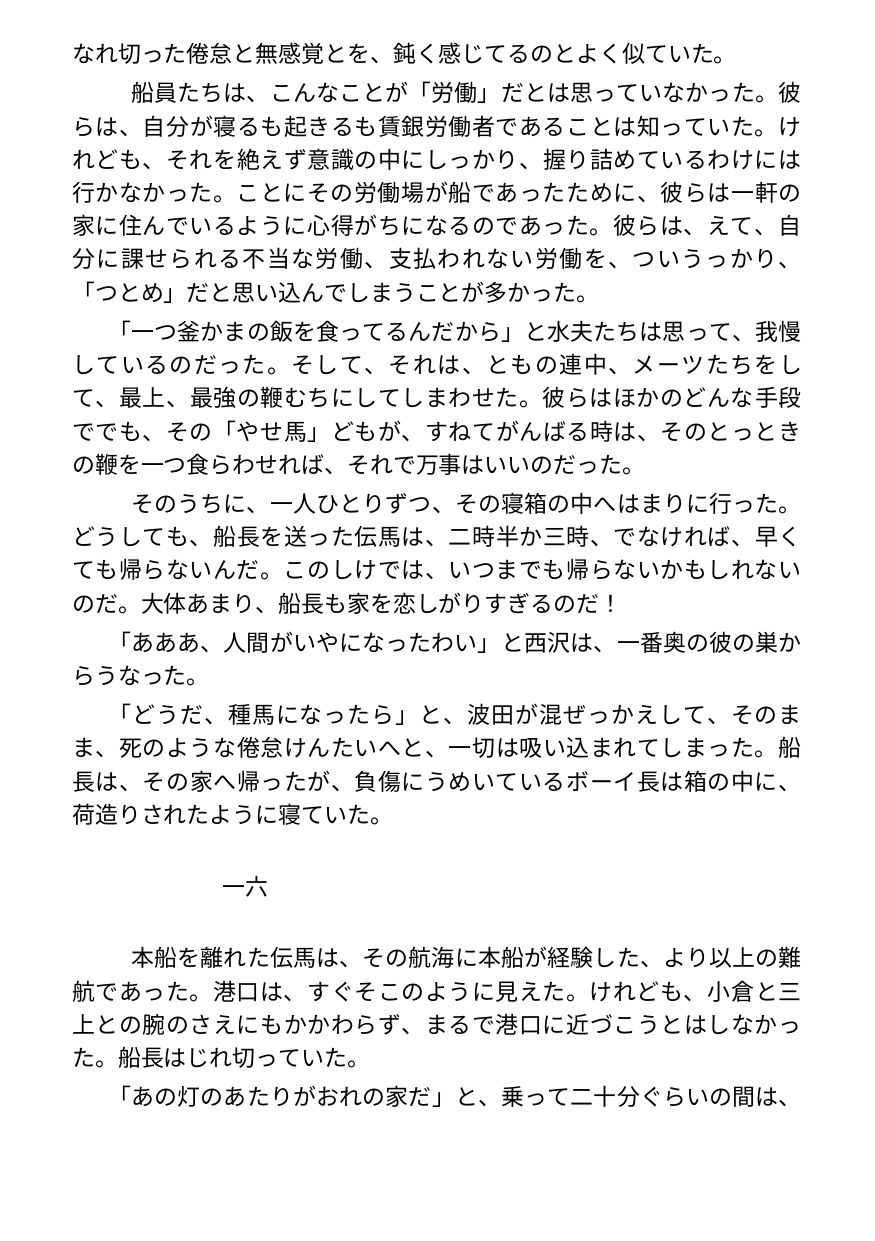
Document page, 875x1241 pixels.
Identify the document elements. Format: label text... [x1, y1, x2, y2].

text 本船を離れた伝馬は、その航海に本船が経験した、より以上の難航であった。港口は、すぐそこのように見えた。けれども、小倉と三上との腕のさえにもかかわらず、まるで港口に近づこうとはしなかった。船長はじれ切っていた。 [72, 940, 802, 1073]
text なれ切った倦怠と無感覚とを、鈍く感じてるのとよく似ていた。 [72, 36, 802, 69]
text そのうちに、一人ひとりずつ、その寝箱の中へはまりに行った。どうしても、船長を送った伝馬は、二時半か三時、でなければ、早くても帰らないんだ。このしけでは、いつまでも帰らないかもしれないのだ。大体あまり、船長も家を恋しがりすぎるのだ！ [72, 486, 802, 619]
text 船員たちは、こんなことが「労働」だとは思っていなかった。彼らは、自分が寝るも起きるも賃銀労働者であることは知っていた。けれども、それを絶えず意識の中にしっかり、握り詰めているわけには行かなかった。ことにその労働場が船であったために、彼らは一軒の家に住んでいるように心得がちになるのであった。彼らは、えて、自分に課せられる不当な労働、支払われない労働を、ついうっかり、「つとめ」だと思い込んでしまうことが多かった。 [72, 75, 802, 308]
text 一六 [72, 868, 802, 902]
text 「あああ、人間がいやになったわい」と西沢は、一番奥の彼の巣からうなった。 [72, 625, 802, 691]
text 「どうだ、種馬になったら」と、波田が混ぜっかえして、そのまま、死のような倦怠けんたいへと、一切は吸い込まれてしまった。船長は、その家へ帰ったが、負傷にうめいているボーイ長は箱の中に、荷造りされたように寝ていた。 [72, 697, 802, 830]
text 「あの灯のあたりがおれの家だ」と、乗って二十分ぐらいの間は、 [72, 1079, 802, 1112]
text 「一つ釜かまの飯を食ってるんだから」と水夫たちは思って、我慢しているのだった。そして、それは、ともの連中、メーツたちをして、最上、最強の鞭むちにしてしまわせた。彼らはほかのどんな手段ででも、その「やせ馬」どもが、すねてがんばる時は、そのとっときの鞭を一つ食らわせれば、それで万事はいいのだった。 [72, 314, 802, 480]
